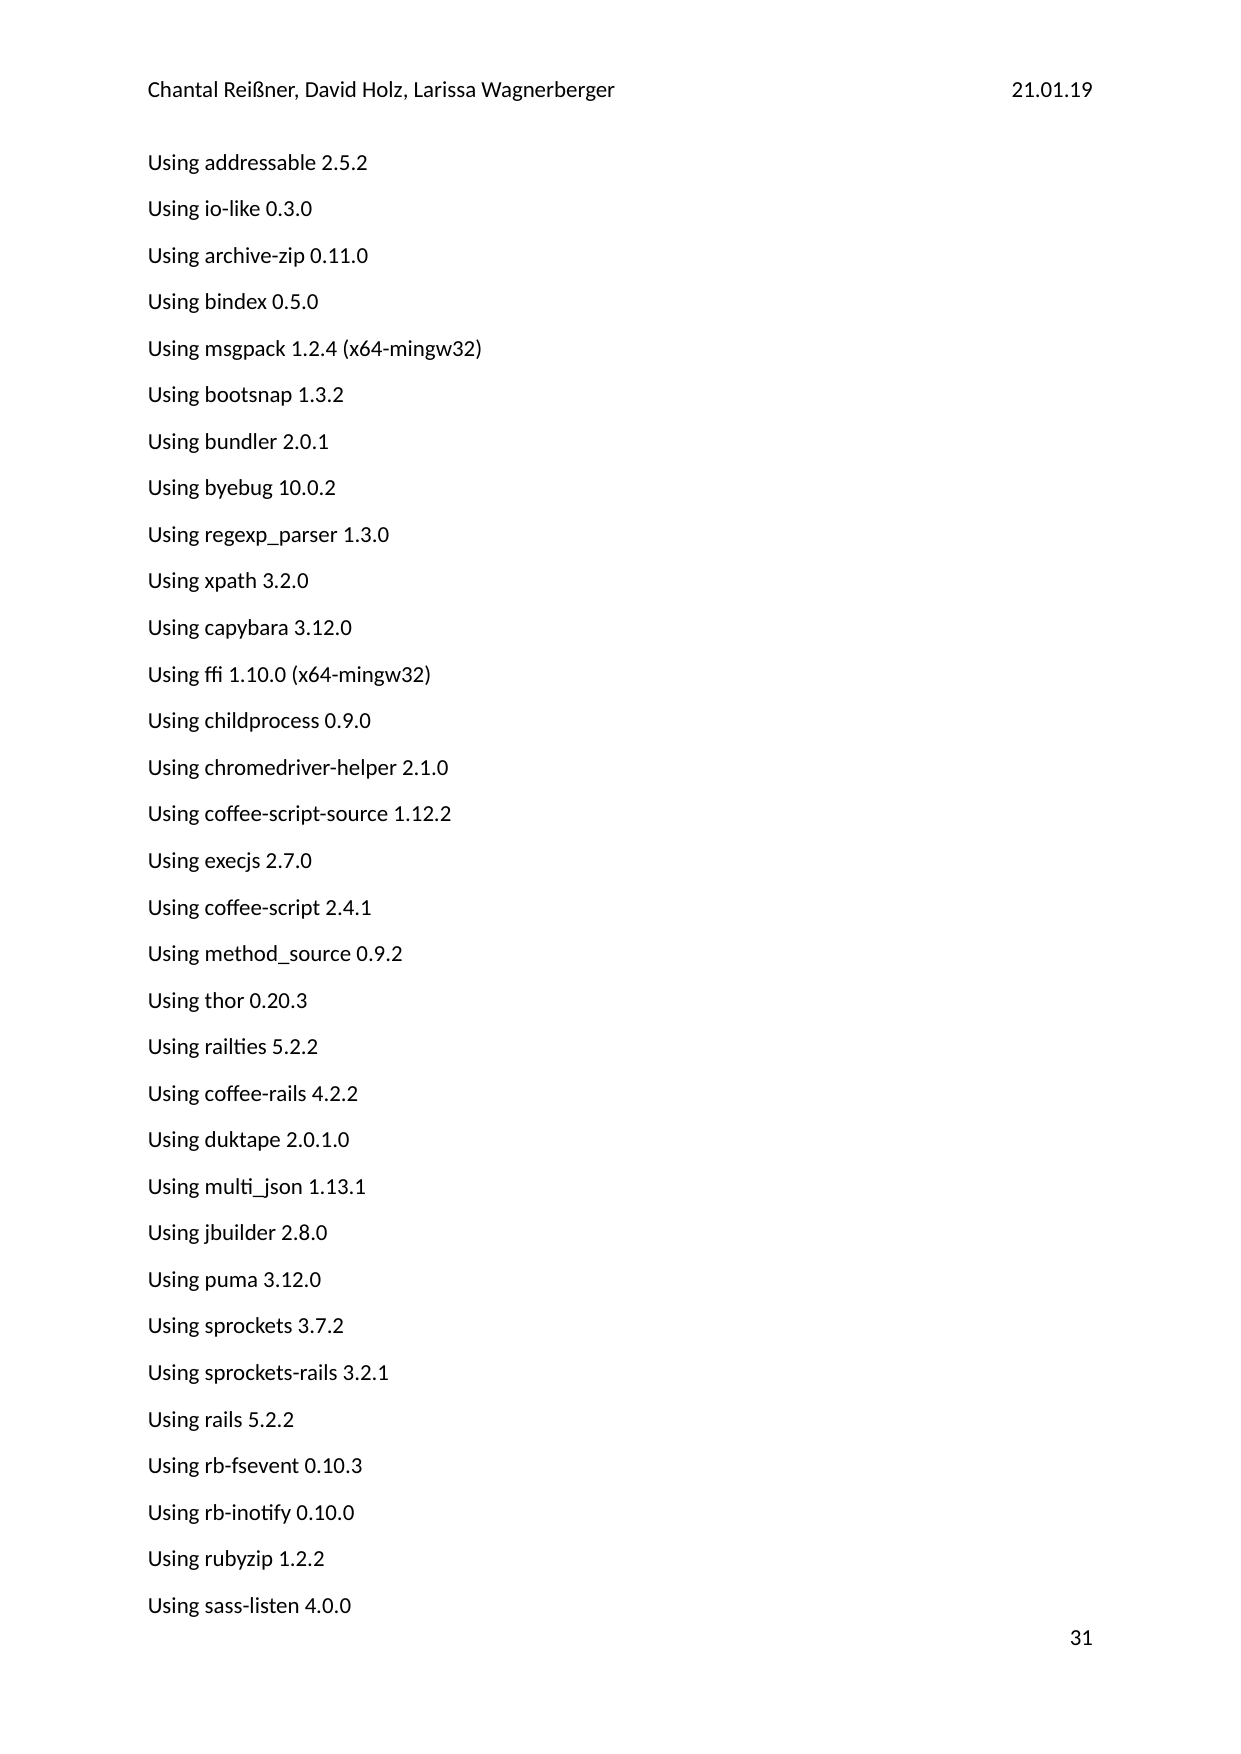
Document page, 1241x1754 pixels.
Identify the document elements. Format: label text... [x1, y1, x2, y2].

text Using sass-listen 4.0.0 [148, 1591, 1093, 1619]
text Using puma 3.12.0 [148, 1265, 1093, 1293]
text Using bootsnap 1.3.2 [148, 380, 1093, 408]
text Using coffee-rails 4.2.2 [148, 1079, 1093, 1107]
text Using archive-zip 0.11.0 [148, 241, 1093, 269]
text Using bundler 2.0.1 [148, 427, 1093, 455]
text Using regexp_parser 1.3.0 [148, 520, 1093, 548]
text Using jbuilder 2.8.0 [148, 1218, 1093, 1247]
text Using coffee-script 2.4.1 [148, 893, 1093, 921]
text Using byebug 10.0.2 [148, 473, 1093, 502]
text Using sprockets 3.7.2 [148, 1312, 1093, 1340]
text Using method_source 0.9.2 [148, 939, 1093, 967]
text Using multi_json 1.13.1 [148, 1172, 1093, 1200]
text Using duktape 2.0.1.0 [148, 1125, 1093, 1153]
text Using rb-fsevent 0.10.3 [148, 1451, 1093, 1479]
text Using capybara 3.12.0 [148, 613, 1093, 641]
text Using rubyzip 1.2.2 [148, 1544, 1093, 1572]
text Using coffee-script-source 1.12.2 [148, 799, 1093, 827]
text Using execjs 2.7.0 [148, 846, 1093, 874]
text Using addressable 2.5.2 [148, 148, 1093, 176]
text Using thor 0.20.3 [148, 986, 1093, 1014]
text Using io-like 0.3.0 [148, 194, 1093, 222]
text Using ffi 1.10.0 (x64-mingw32) [148, 660, 1093, 688]
text Using rb-inotify 0.10.0 [148, 1498, 1093, 1526]
text Using sprockets-rails 3.2.1 [148, 1358, 1093, 1386]
text Using childprocess 0.9.0 [148, 706, 1093, 734]
text Using msgpack 1.2.4 (x64-mingw32) [148, 334, 1093, 362]
text Using chromedriver-helper 2.1.0 [148, 753, 1093, 781]
text Using rails 5.2.2 [148, 1405, 1093, 1433]
text Using xpath 3.2.0 [148, 567, 1093, 595]
text Using railties 5.2.2 [148, 1032, 1093, 1060]
text Using bindex 0.5.0 [148, 287, 1093, 315]
